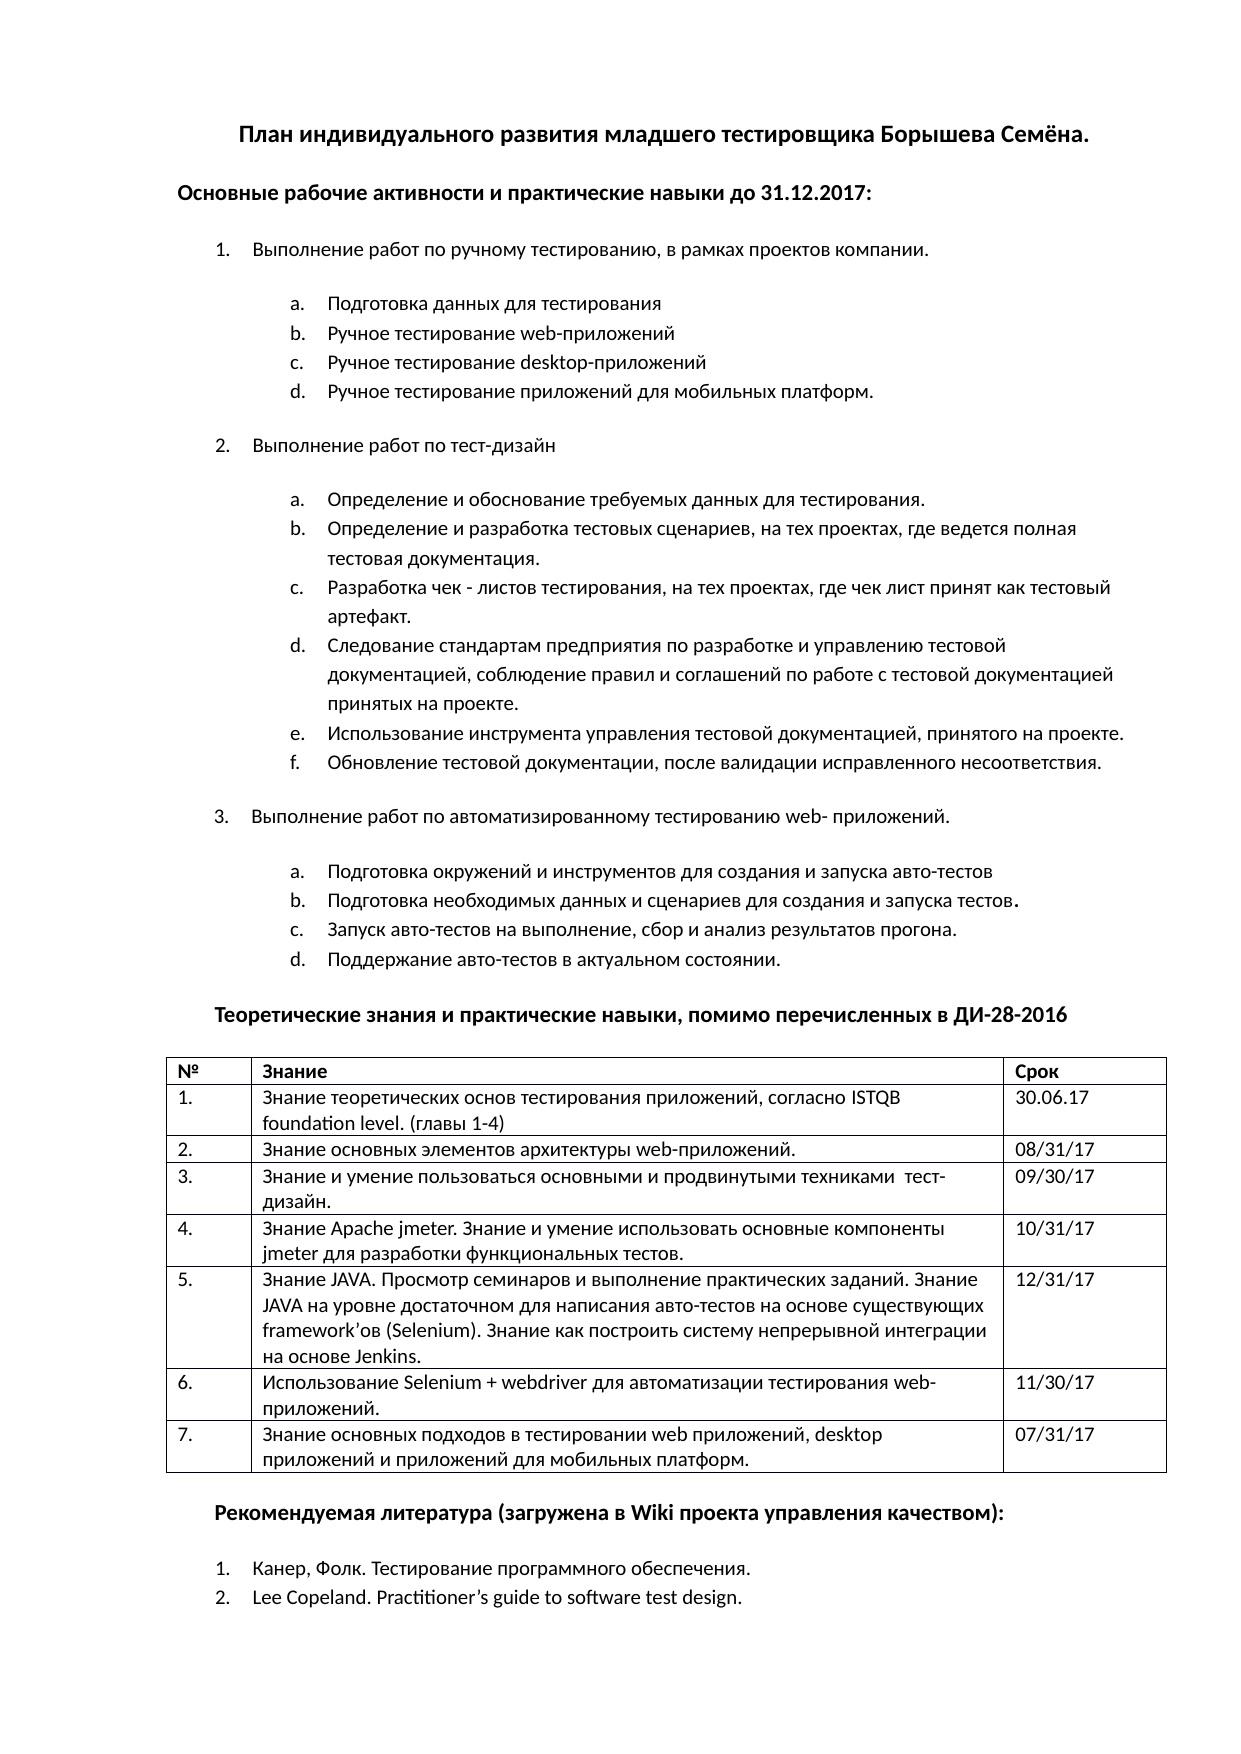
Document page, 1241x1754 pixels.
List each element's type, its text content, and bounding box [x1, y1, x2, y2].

list Ручное тестирование desktop-приложений [290, 349, 1152, 374]
list Следование стандартам предприятия по разработке и управлению тестовой документацией, соблюдение правил и соглашений по работе с тестовой документацией принятых на проекте. [290, 632, 1152, 716]
table_cell Использование Selenium + webdriver для автоматизации тестирования web-приложений. [252, 1369, 1003, 1420]
list Выполнение работ по автоматизированному тестированию web- приложений. [213, 803, 1152, 829]
table_cell 31.10.17 [1004, 1215, 1166, 1266]
list Запуск авто-тестов на выполнение, сбор и анализ результатов прогона. [290, 917, 1152, 942]
list Подготовка необходимых данных и сценариев для создания и запуска тестов. [290, 887, 1152, 913]
table_header Знание [252, 1058, 1003, 1083]
table_cell 2. [167, 1136, 251, 1162]
text План индивидуального развития младшего тестировщика Борышева Семёна. [177, 118, 1152, 149]
list Подготовка окружений и инструментов для создания и запуска авто-тестов [290, 858, 1152, 884]
table_cell Знание основных подходов в тестировании web приложений, desktop приложений и приложений для мобильных платформ. [252, 1421, 1003, 1472]
table_cell 3. [167, 1163, 251, 1214]
text Теоретические знания и практические навыки, помимо перечисленных в ДИ-28-2016 [214, 1000, 1152, 1028]
list Использование инструмента управления тестовой документацией, принятого на проекте. [290, 720, 1152, 745]
list Поддержание авто-тестов в актуальном состоянии. [290, 946, 1152, 971]
list Подготовка данных для тестирования [290, 291, 1152, 316]
table_cell 1. [167, 1085, 251, 1135]
table_cell 31.08.17 [1004, 1136, 1166, 1162]
table_cell 30.06.17 [1004, 1085, 1166, 1135]
table_cell Знание Apache jmeter. Знание и умение использовать основные компоненты jmeter для разработки функциональных тестов. [252, 1215, 1003, 1266]
table_cell 6. [167, 1369, 251, 1420]
text Основные рабочие активности и практические навыки до 31.12.2017: [177, 178, 1152, 206]
list Выполнение работ по ручному тестированию, в рамках проектов компании. [215, 236, 1152, 261]
table_cell 7. [167, 1421, 251, 1472]
table_cell Знание теоретических основ тестирования приложений, согласно ISTQB foundation level. (главы 1-4) [252, 1085, 1003, 1135]
table_cell 30.11.17 [1004, 1369, 1166, 1420]
table_cell Знание и умение пользоваться основными и продвинутыми техниками тест-дизайн. [252, 1163, 1003, 1214]
list Ручное тестирование приложений для мобильных платформ. [290, 378, 1152, 403]
list Канер, Фолк. Тестирование программного обеспечения. [215, 1555, 1152, 1581]
list Определение и разработка тестовых сценариев, на тех проектах, где ведется полная тестовая документация. [290, 516, 1152, 570]
table_cell 31.12.17 [1004, 1267, 1166, 1368]
list Lee Copeland. Practitioner’s guide to software test design. [215, 1584, 1152, 1610]
table_cell 5. [167, 1267, 251, 1368]
list Определение и обоснование требуемых данных для тестирования. [290, 486, 1152, 512]
list Разработка чек - листов тестирования, на тех проектах, где чек лист принят как тестовый артефакт. [290, 574, 1152, 628]
table_cell 30.09.17 [1004, 1163, 1166, 1214]
list Выполнение работ по тест-дизайн [215, 432, 1152, 458]
text Рекомендуемая литература (загружена в Wiki проекта управления качеством): [214, 1498, 1152, 1526]
list Обновление тестовой документации, после валидации исправленного несоответствия. [290, 749, 1152, 774]
table_header № [167, 1058, 251, 1083]
list Ручное тестирование web-приложений [290, 320, 1152, 345]
table_cell Знание основных элементов архитектуры web-приложений. [252, 1136, 1003, 1162]
table_cell 31.07.17 [1004, 1421, 1166, 1472]
table_cell Знание JAVA. Просмотр семинаров и выполнение практических заданий. Знание JAVA на уровне достаточном для написания авто-тестов на основе существующих framework’ов (Selenium). Знание как построить систему непрерывной интеграции на основе Jenkins. [252, 1267, 1003, 1368]
table_cell 4. [167, 1215, 251, 1266]
table_header Срок [1004, 1058, 1166, 1083]
